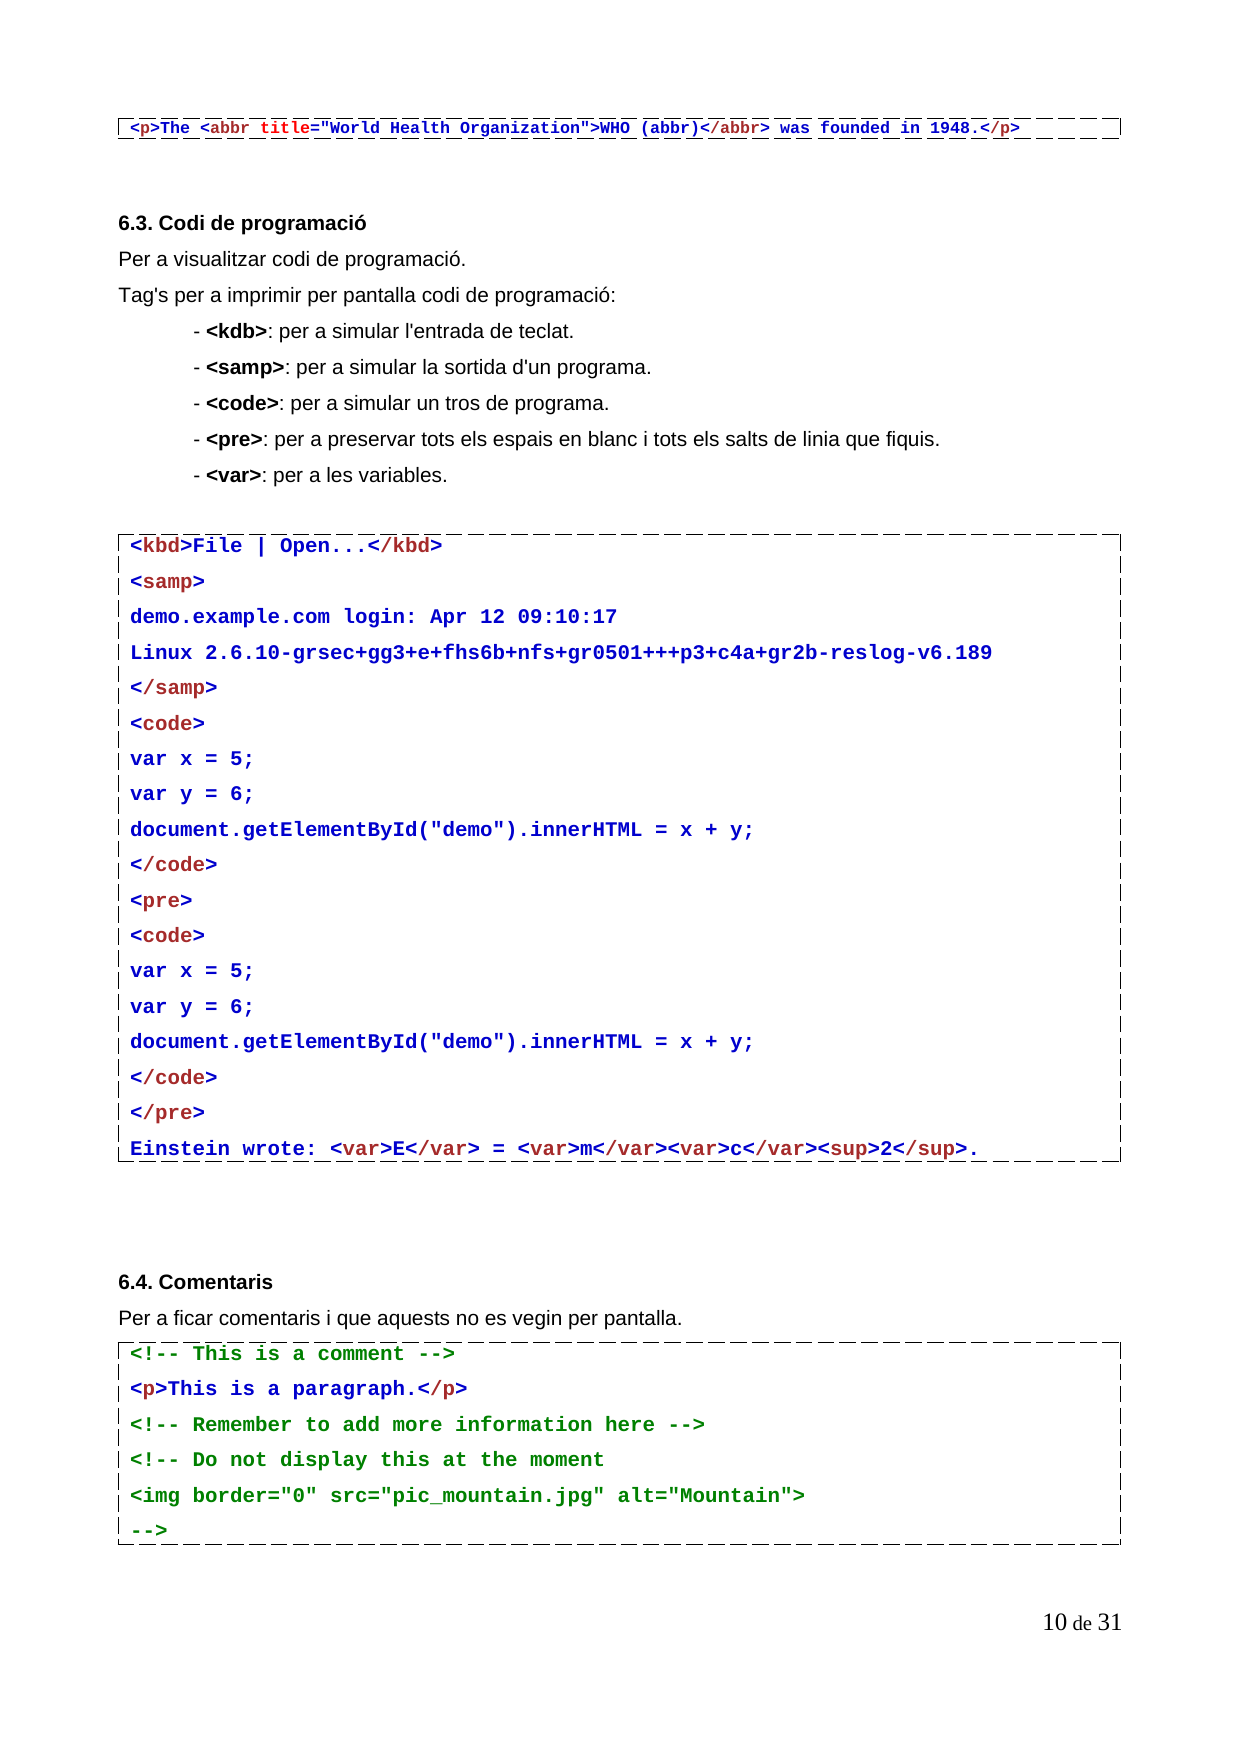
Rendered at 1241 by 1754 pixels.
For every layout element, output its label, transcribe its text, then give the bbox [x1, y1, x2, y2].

text - <samp>: per a simular la sortida d'un programa. [118, 355, 1122, 379]
text - <pre>: per a preservar tots els espais en blanc i tots els salts de linia que fiquis. [118, 427, 1122, 451]
table_header <kbd>File | Open...</kbd> <samp> demo.example.com login: Apr 12 09:10:17 Linux 2.6.10-grsec+gg3+e+fhs6b+nfs+gr0501+++p3+c4a+gr2b-reslog-v6.189 </samp> <code> var x = 5; var y = 6; document.getElementById("demo").innerHTML = x + y; </code> <pre> <code> var x = 5; var y = 6; document.getElementById("demo").innerHTML = x + y; </code> </pre> Einstein wrote: <var>E</var> = <var>m</var><var>c</var><sup>2</sup>. [118, 534, 1121, 1161]
text 6.4. Comentaris [118, 1270, 1122, 1294]
text 6.3. Codi de programació [118, 211, 1122, 235]
text Per a ficar comentaris i que aquests no es vegin per pantalla. [118, 1306, 1122, 1330]
text Tag's per a imprimir per pantalla codi de programació: [118, 283, 1122, 307]
text - <code>: per a simular un tros de programa. [118, 391, 1122, 414]
table_header <p>The <abbr title="World Health Organization">WHO (abbr)</abbr> was founded in 1948.</p> [118, 118, 1121, 138]
text - <kdb>: per a simular l'entrada de teclat. [118, 319, 1122, 343]
text - <var>: per a les variables. [118, 462, 1122, 486]
text Per a visualitzar codi de programació. [118, 247, 1122, 271]
table_header <!-- This is a comment --> <p>This is a paragraph.</p> <!-- Remember to add more information here --> <!-- Do not display this at the moment <img border="0" src="pic_mountain.jpg" alt="Mountain"> --> [118, 1342, 1121, 1544]
